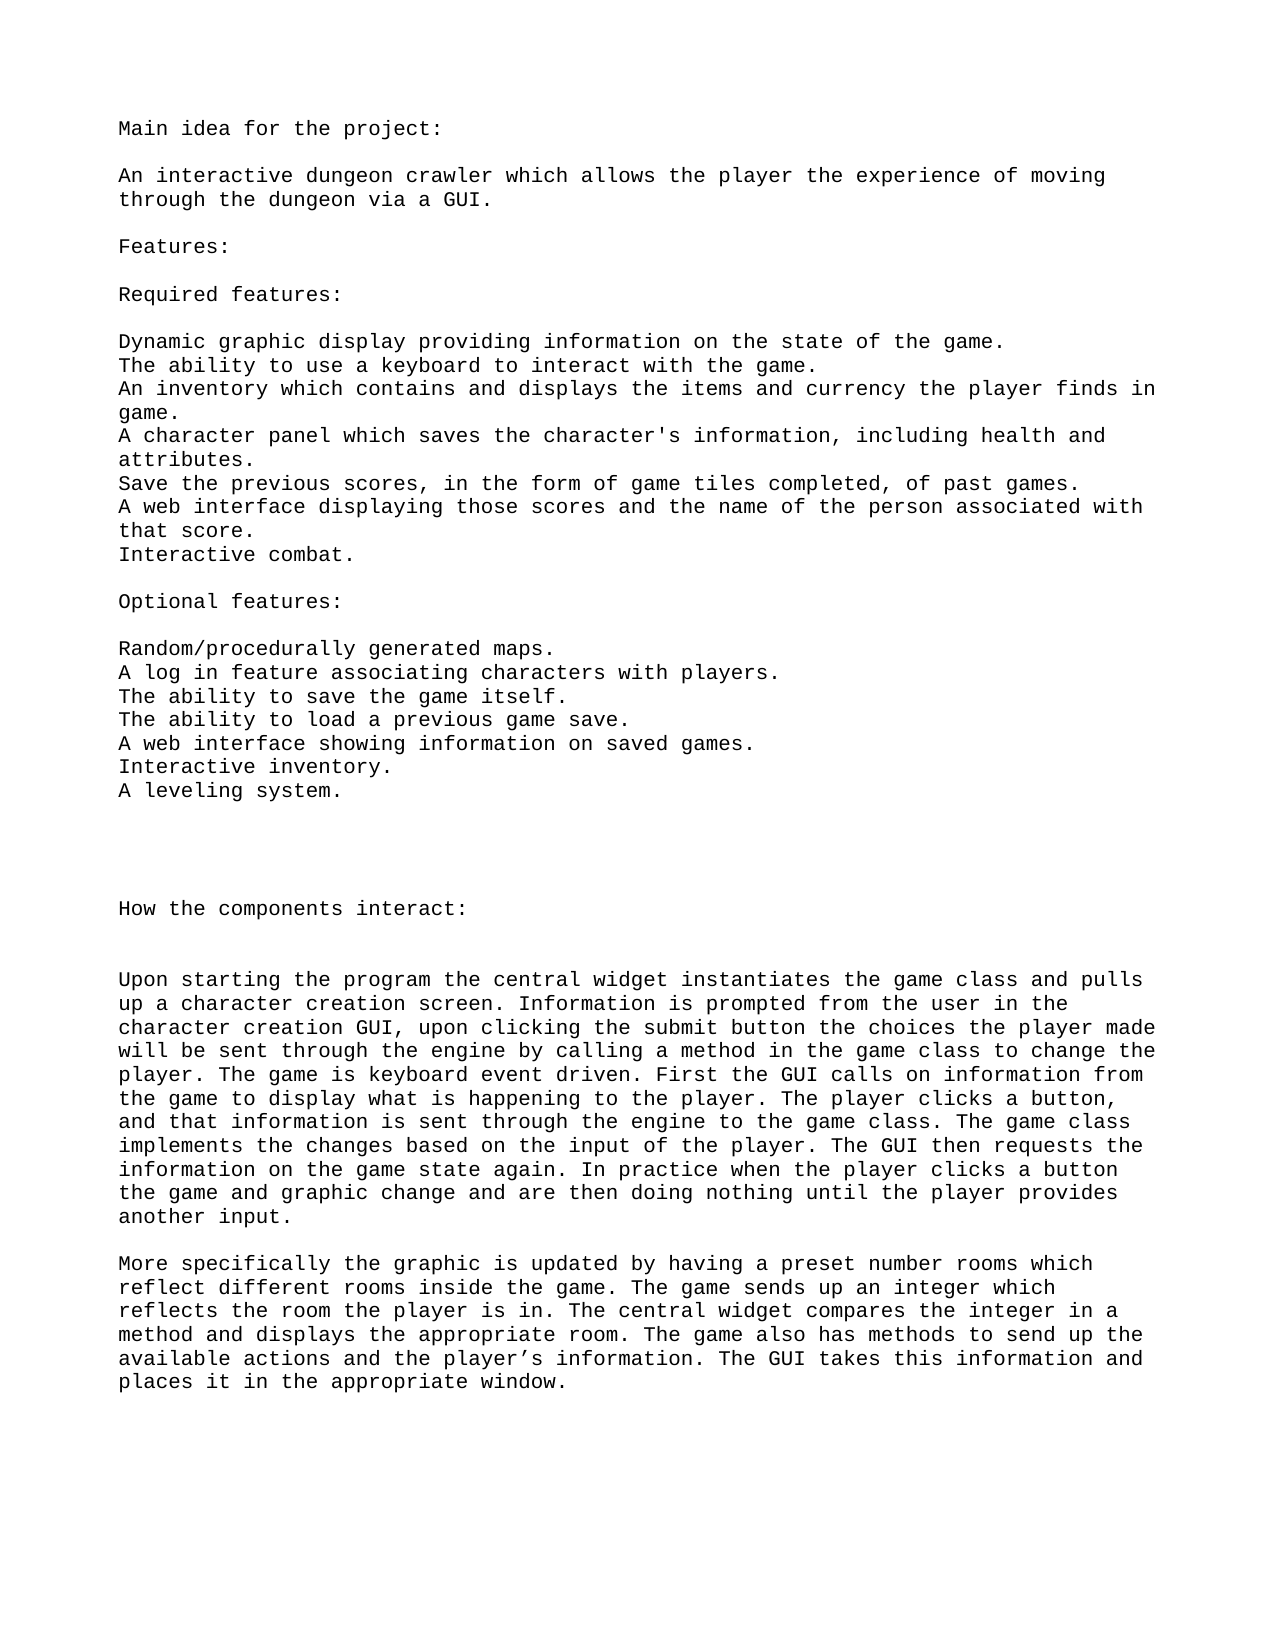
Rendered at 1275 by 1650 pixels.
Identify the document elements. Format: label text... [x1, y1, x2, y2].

text How the components interact: [118, 898, 1157, 922]
text Save the previous scores, in the form of game tiles completed, of past games. [118, 473, 1157, 496]
text Optional features: [118, 591, 1157, 615]
text A log in feature associating characters with players. [118, 662, 1157, 686]
text Main idea for the project: [118, 118, 1157, 142]
text Required features: [118, 284, 1157, 307]
text A web interface displaying those scores and the name of the person associated with that score. [118, 496, 1157, 544]
text The ability to load a previous game save. [118, 709, 1157, 733]
text The ability to use a keyboard to interact with the game. [118, 354, 1157, 378]
text Interactive inventory. [118, 757, 1157, 780]
text A web interface showing information on saved games. [118, 733, 1157, 757]
text Upon starting the program the central widget instantiates the game class and pulls up a character creation screen. Information is prompted from the user in the character creation GUI, upon clicking the submit button the choices the player made will be sent through the engine by calling a method in the game class to change the player. The game is keyboard event driven. First the GUI calls on information from the game to display what is happening to the player. The player clicks a button, and that information is sent through the engine to the game class. The game class implements the changes based on the input of the player. The GUI then requests the information on the game state again. In practice when the player clicks a button the game and graphic change and are then doing nothing until the player provides another input. [118, 969, 1157, 1229]
text The ability to save the game itself. [118, 686, 1157, 709]
text A character panel which saves the character's information, including health and attributes. [118, 426, 1157, 473]
text Dynamic graphic display providing information on the state of the game. [118, 331, 1157, 354]
text A leveling system. [118, 780, 1157, 804]
text More specifically the graphic is updated by having a preset number rooms which reflect different rooms inside the game. The game sends up an integer which reflects the room the player is in. The central widget compares the integer in a method and displays the appropriate room. The game also has methods to send up the available actions and the player’s information. The GUI takes this information and places it in the appropriate window. [118, 1253, 1157, 1395]
text Interactive combat. [118, 544, 1157, 567]
text An interactive dungeon crawler which allows the player the experience of moving through the dungeon via a GUI. [118, 165, 1157, 213]
text Features: [118, 236, 1157, 260]
text An inventory which contains and displays the items and currency the player finds in game. [118, 378, 1157, 426]
text Random/procedurally generated maps. [118, 638, 1157, 662]
